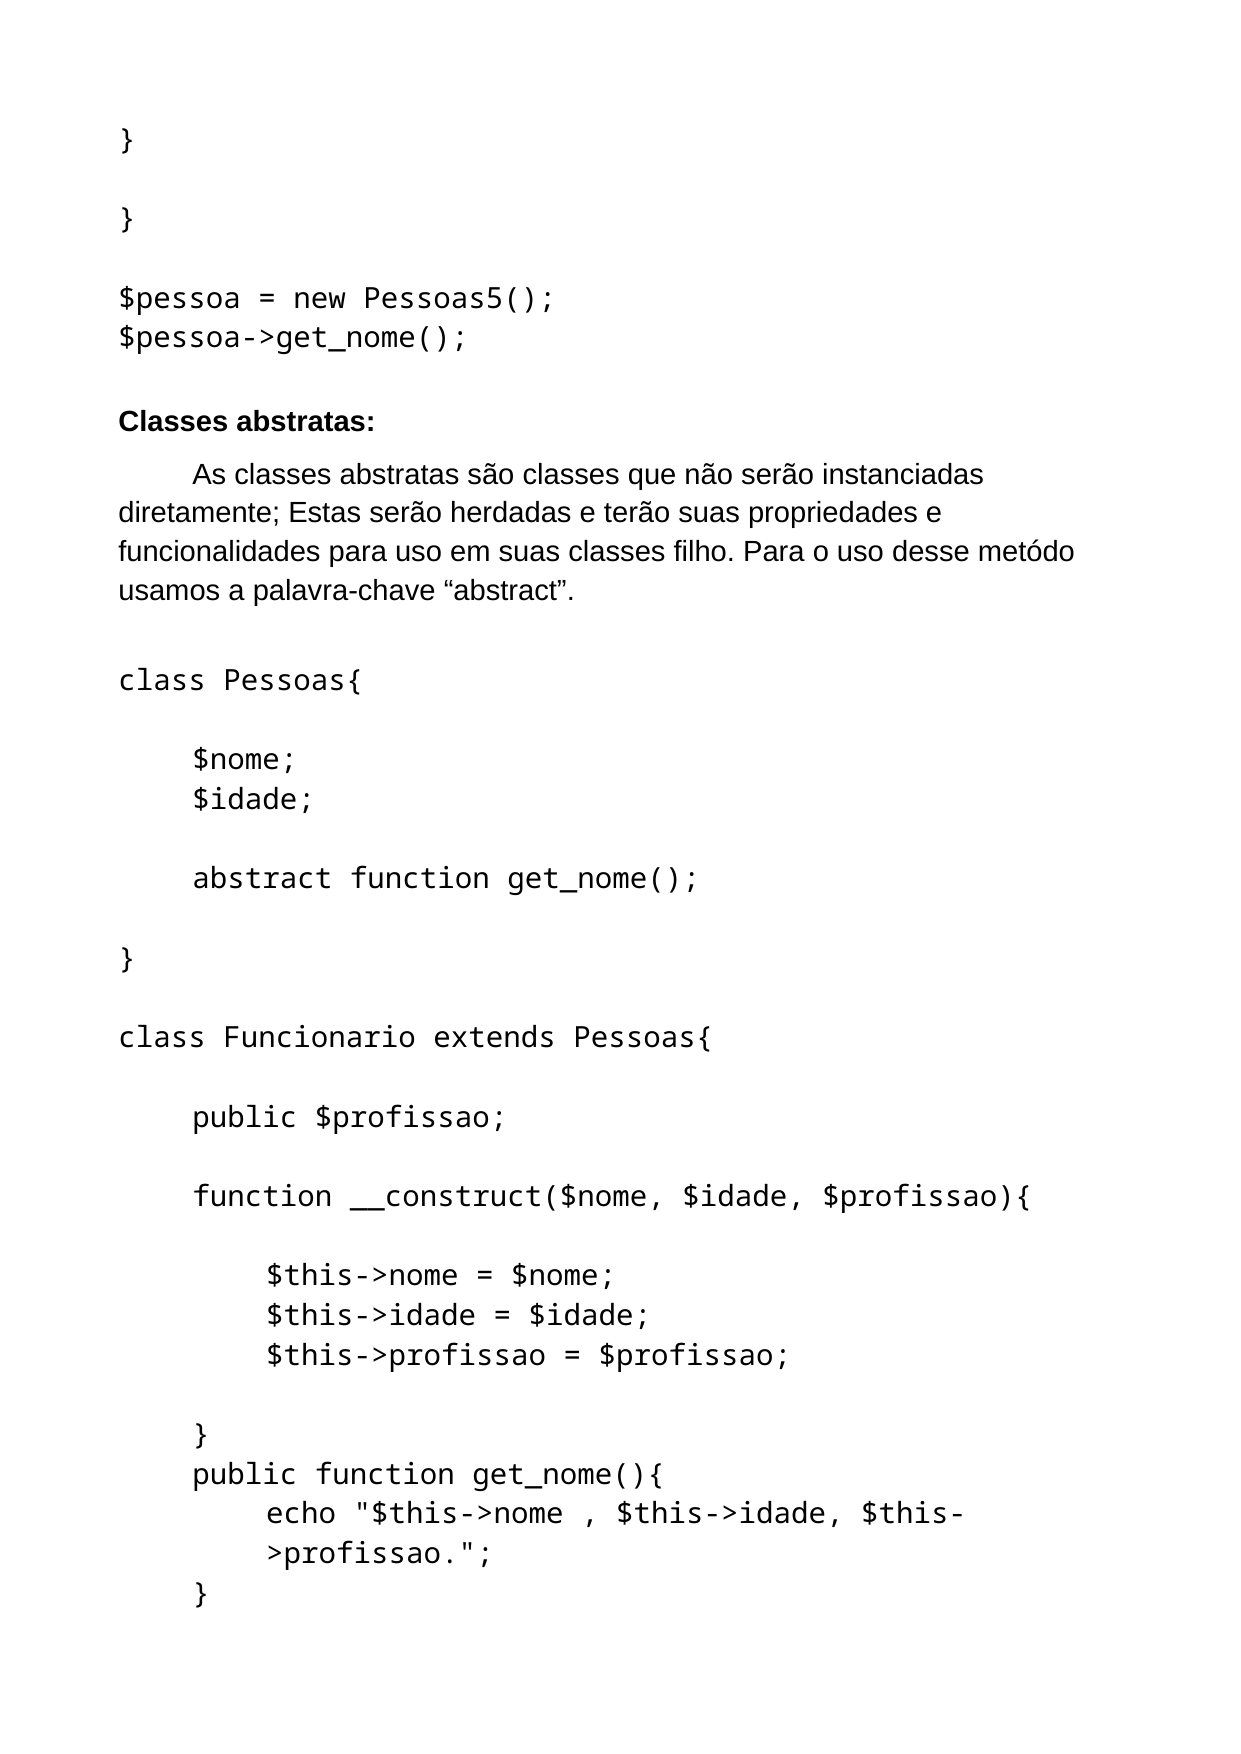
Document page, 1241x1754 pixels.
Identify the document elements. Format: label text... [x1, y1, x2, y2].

text public $profissao; [118, 1096, 1122, 1136]
text echo "$this->nome , $this->idade, $this- >profissao."; [118, 1493, 1122, 1572]
text $pessoa = new Pessoas5(); [118, 277, 1122, 317]
text $this->nome = $nome; [118, 1254, 1122, 1294]
text class Pessoas{ [118, 659, 1122, 699]
text } [118, 937, 1122, 977]
text $nome; [118, 739, 1122, 778]
text class Funcionario extends Pessoas{ [118, 1016, 1122, 1056]
text } [118, 118, 1122, 158]
text } [118, 197, 1122, 237]
text } [118, 1572, 1122, 1612]
text As classes abstratas são classes que não serão instanciadas diretamente; Estas serão herdadas e terão suas propriedades e funcionalidades para uso em suas classes filho. Para o uso desse metódo usamos a palavra-chave “abstract”. [118, 457, 1122, 606]
text $this->idade = $idade; [118, 1294, 1122, 1334]
text public function get_nome(){ [118, 1453, 1122, 1493]
text $idade; [118, 778, 1122, 818]
text function __construct($nome, $idade, $profissao){ [118, 1175, 1122, 1215]
text abstract function get_nome(); [118, 858, 1122, 897]
text $this->profissao = $profissao; [118, 1334, 1122, 1374]
text } [118, 1413, 1122, 1453]
text Classes abstratas: [118, 404, 1122, 437]
text $pessoa->get_nome(); [118, 317, 1122, 356]
